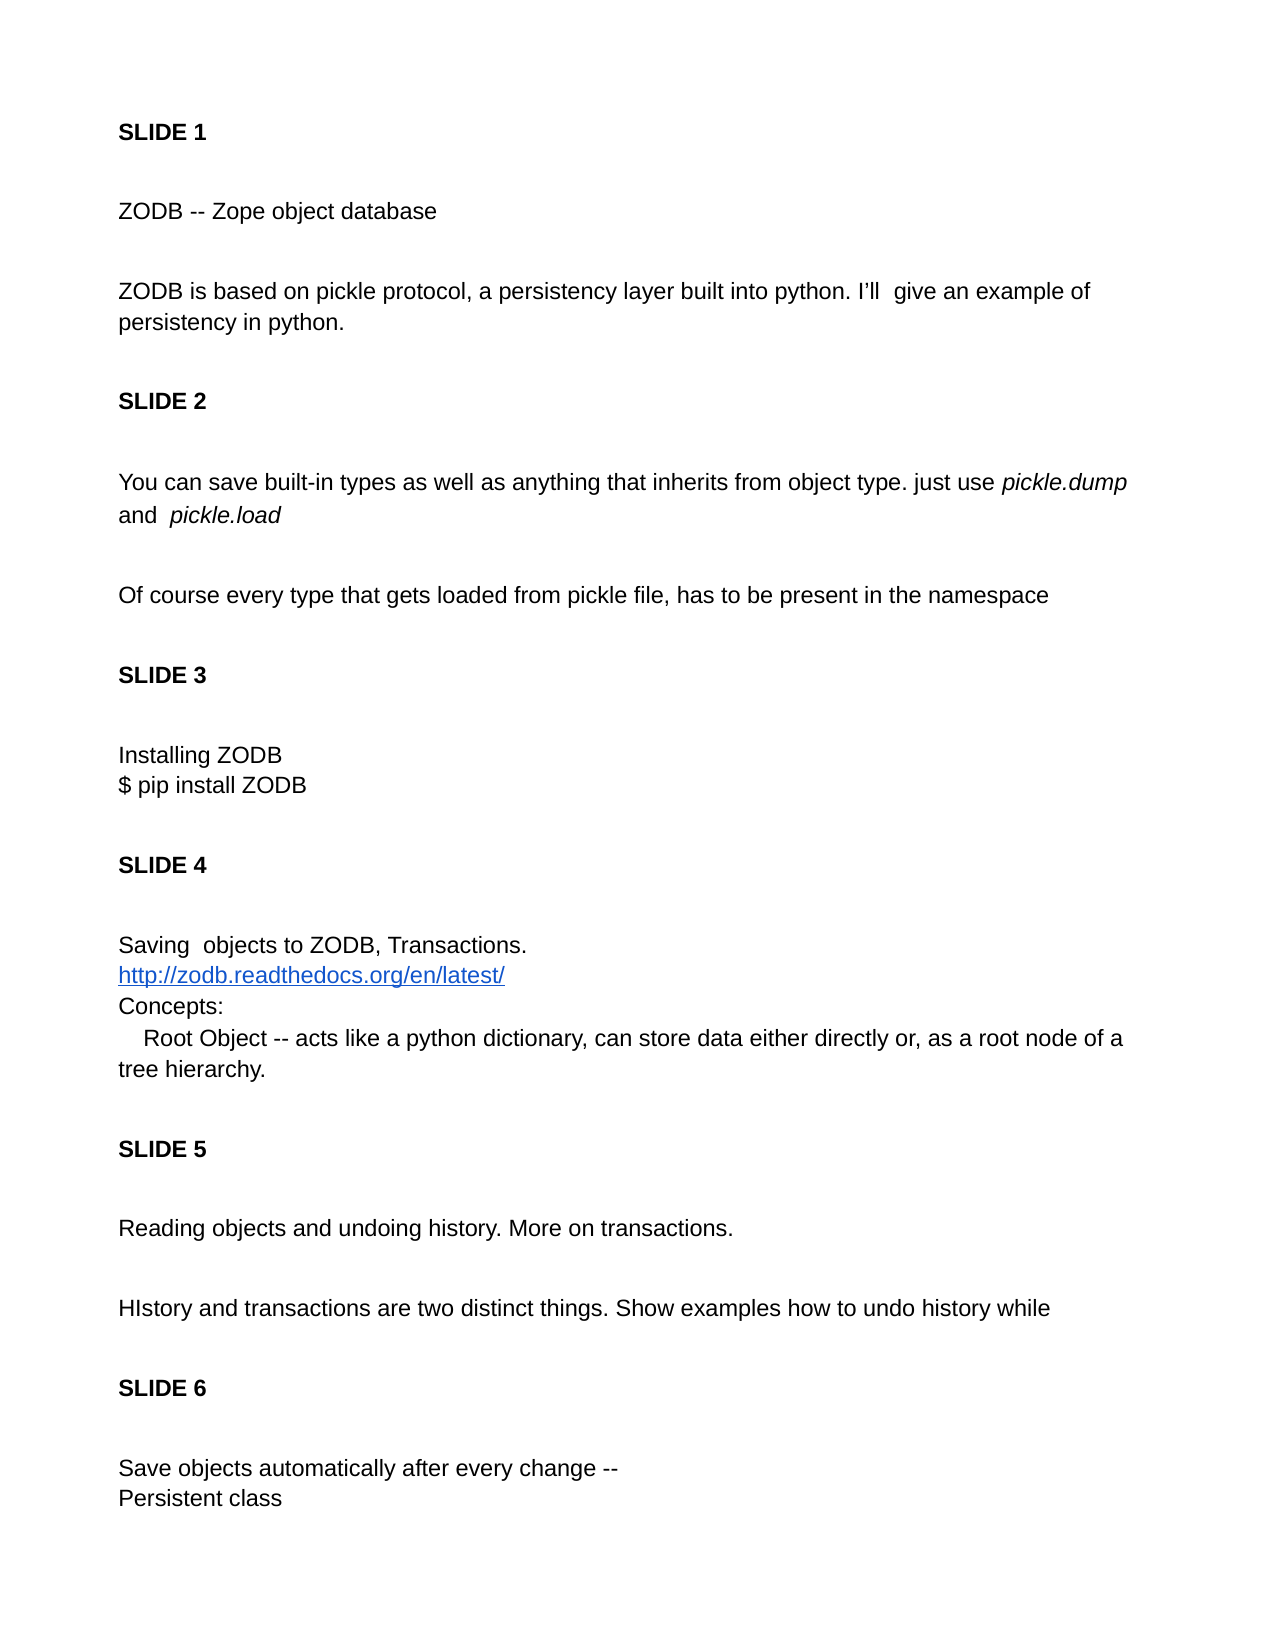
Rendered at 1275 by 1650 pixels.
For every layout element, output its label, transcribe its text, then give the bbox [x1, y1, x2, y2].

text ZODB is based on pickle protocol, a persistency layer built into python. I’ll give an example of persistency in python. [118, 277, 1157, 335]
text Concepts: [118, 992, 1157, 1019]
text Installing ZODB [118, 741, 1157, 768]
text ZODB -- Zope object database [118, 198, 1157, 225]
text $ pip install ZODB [118, 772, 1157, 799]
text SLIDE 4 [118, 851, 1157, 878]
text Saving objects to ZODB, Transactions. [118, 931, 1157, 958]
text Reading objects and undoing history. More on transactions. [118, 1215, 1157, 1242]
text SLIDE 3 [118, 661, 1157, 688]
text You can save built-in types as well as anything that inherits from object type. just use pickle.dump and pickle.load [118, 467, 1157, 529]
text Of course every type that gets loaded from pickle file, has to be present in the namespace [118, 582, 1157, 609]
text SLIDE 2 [118, 388, 1157, 415]
text SLIDE 5 [118, 1135, 1157, 1162]
text SLIDE 1 [118, 118, 1157, 145]
text Save objects automatically after every change -- [118, 1454, 1157, 1481]
text Root Object -- acts like a python dictionary, can store data either directly or, as a root node of a tree hierarchy. [118, 1023, 1157, 1082]
text Persistent class [118, 1484, 1157, 1511]
text http://zodb.readthedocs.org/en/latest/ [118, 962, 1157, 989]
text SLIDE 6 [118, 1374, 1157, 1401]
text HIstory and transactions are two distinct things. Show examples how to undo history while [118, 1294, 1157, 1321]
